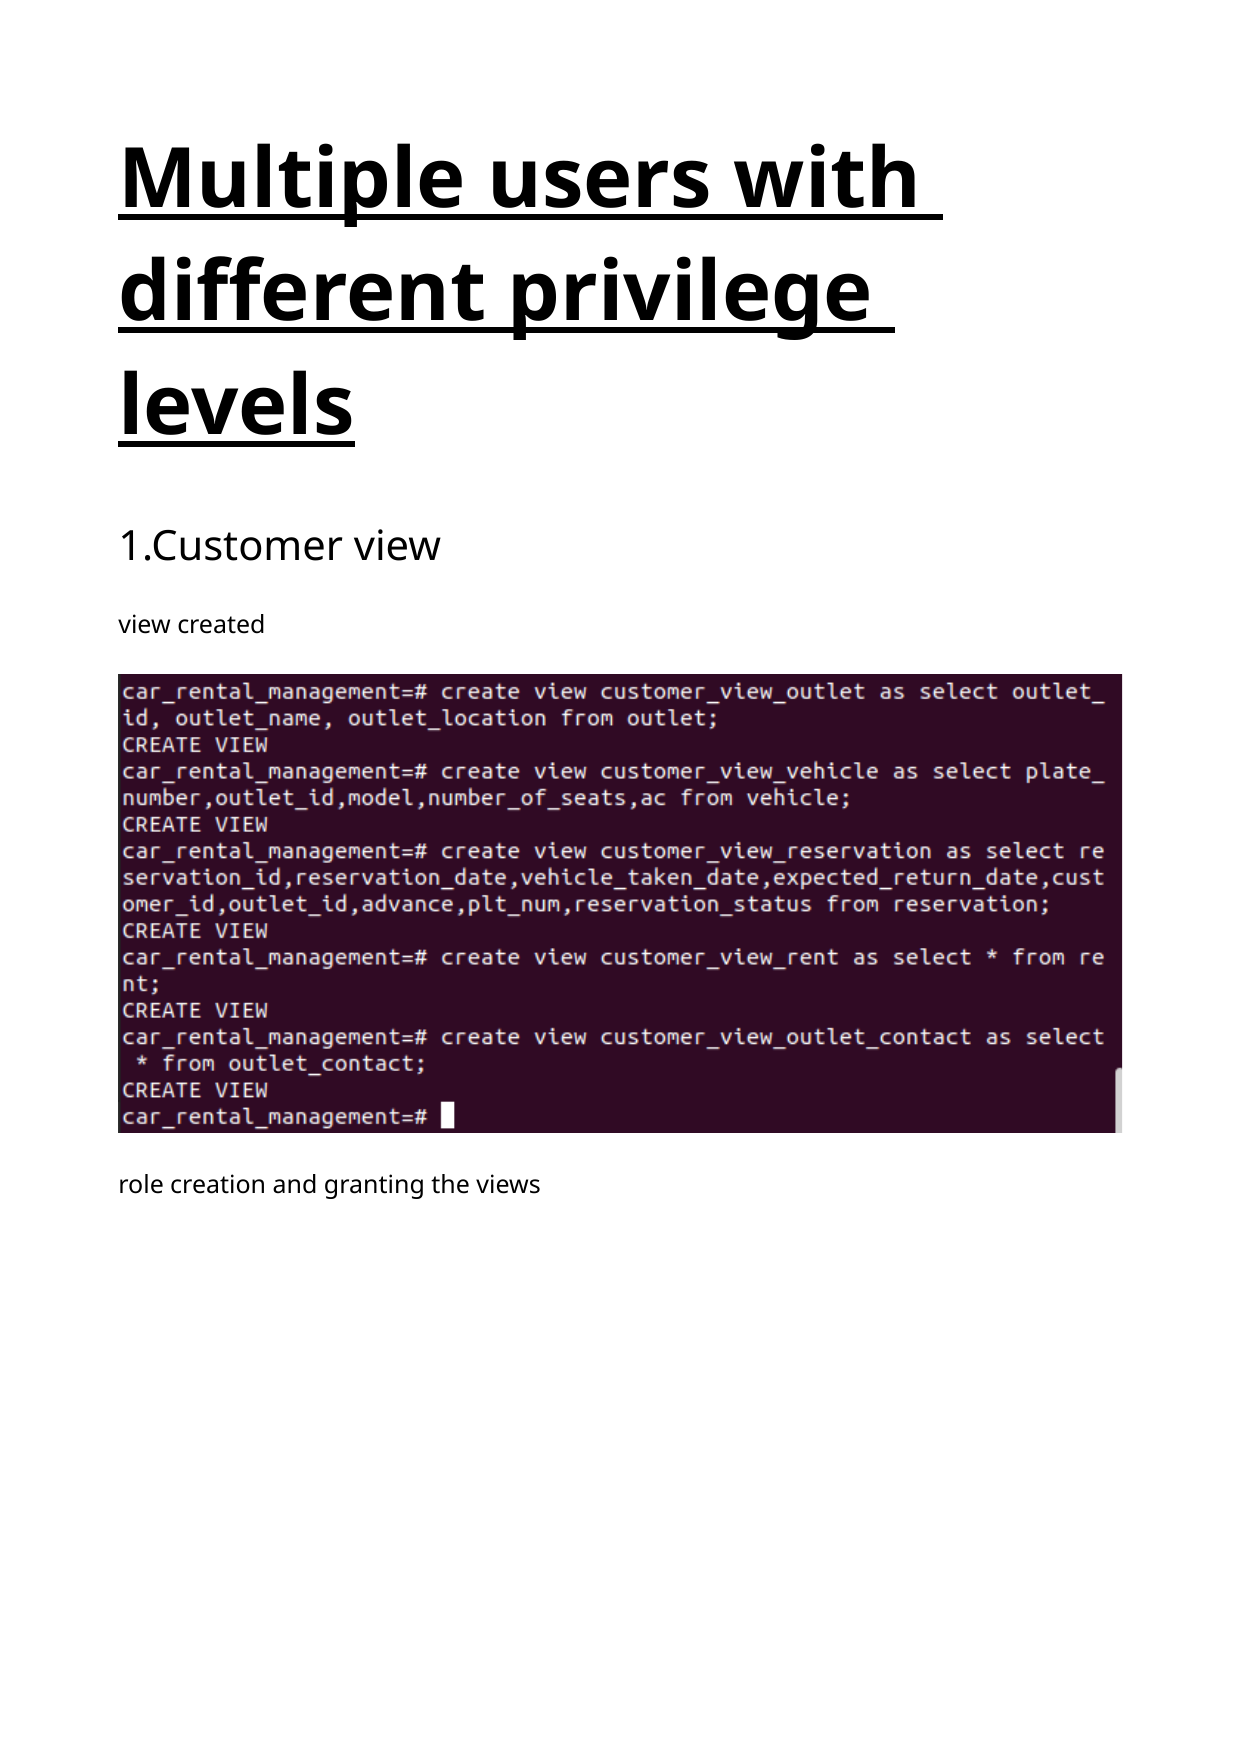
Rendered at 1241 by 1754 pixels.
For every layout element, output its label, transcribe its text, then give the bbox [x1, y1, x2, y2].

text Multiple users with different privilege levels [118, 118, 1122, 459]
text 1.Customer view [118, 516, 1122, 572]
text view created [118, 606, 1122, 640]
text role creation and granting the views [118, 1167, 1122, 1201]
picture [118, 674, 1123, 1133]
